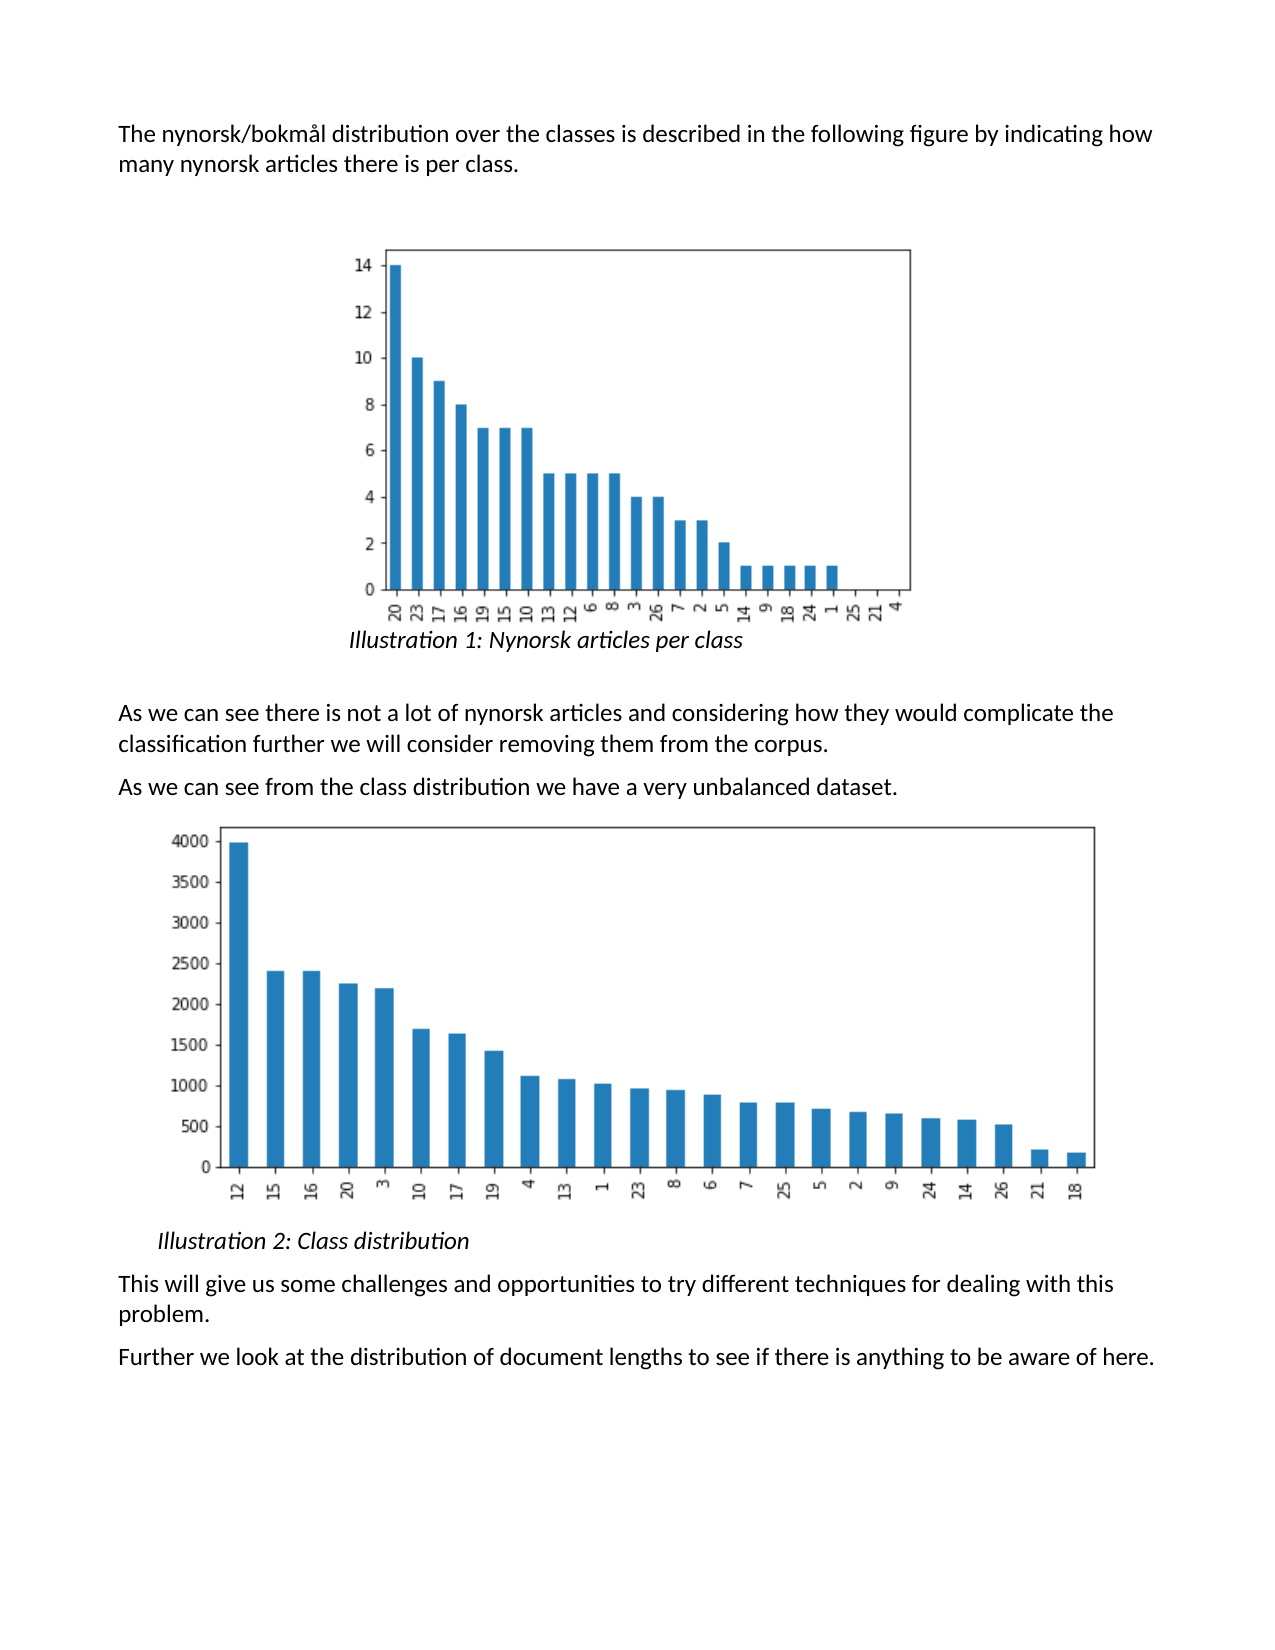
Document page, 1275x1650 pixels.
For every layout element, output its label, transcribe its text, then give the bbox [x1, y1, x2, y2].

text As we can see from the class distribution we have a very unbalanced dataset. [118, 771, 1157, 801]
picture [348, 234, 927, 624]
text Illustration 2: Class distribution [157, 1225, 1118, 1255]
text Illustration 1: Nynorsk articles per class [348, 624, 927, 654]
text Further we look at the distribution of document lengths to see if there is anything to be aware of here. [118, 1341, 1157, 1372]
text This will give us some challenges and opportunities to try different techniques for dealing with this problem. [118, 1268, 1157, 1329]
picture [157, 813, 1118, 1225]
text The nynorsk/bokmål distribution over the classes is described in the following figure by indicating how many nynorsk articles there is per class. [118, 118, 1157, 179]
text As we can see there is not a lot of nynorsk articles and considering how they would complicate the classification further we will consider removing them from the corpus. [118, 697, 1157, 758]
